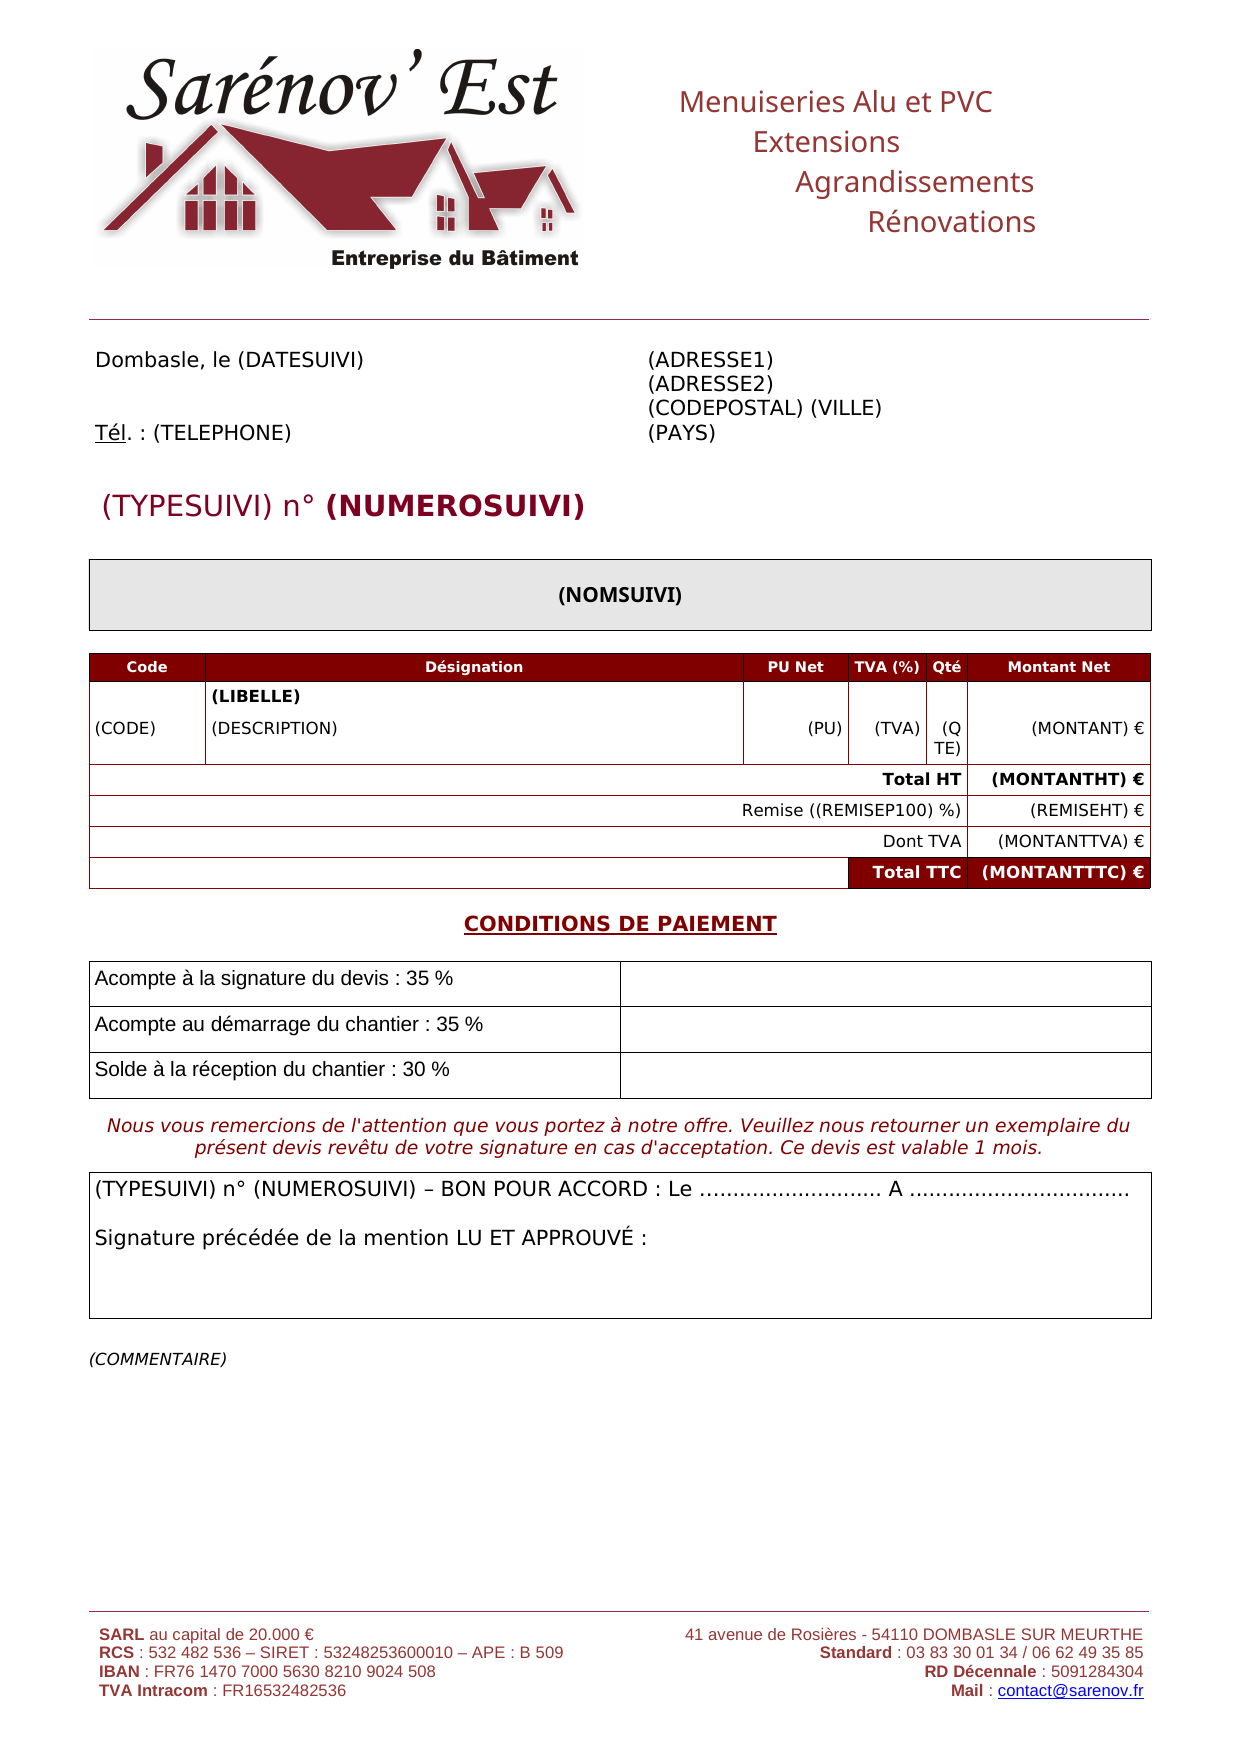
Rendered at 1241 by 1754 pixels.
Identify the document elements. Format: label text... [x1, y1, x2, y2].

table_cell [90, 858, 848, 888]
table_cell (PU) [744, 682, 848, 764]
table_header PU Net [744, 654, 848, 681]
table_header (TYPESUIVI) n° (NUMEROSUIVI) – BON POUR ACCORD : Le …......................... A .................................. Signature précédée de la mention LU ET APPROUVÉ : [90, 1173, 1151, 1318]
table_cell Remise ((REMISEP100) %) [90, 796, 967, 826]
table_cell [621, 1053, 1151, 1098]
table_cell (REMISEHT) € [968, 796, 1150, 826]
table_header Acompte à la signature du devis : 35 % [90, 962, 620, 1006]
table_cell Dont TVA [90, 827, 967, 857]
table_cell (QTE) [927, 682, 967, 764]
table_cell Total TTC [849, 858, 967, 888]
table_cell (MONTANTHT) € [968, 765, 1150, 795]
table_header TVA (%) [849, 654, 926, 681]
picture [93, 49, 584, 269]
text Nous vous remercions de l'attention que vous portez à notre offre. Veuillez nous retourner un exemplaire du présent devis revêtu de votre signature en cas d'acceptation. Ce devis est valable 1 mois. [88, 1115, 1152, 1159]
text (COMMENTAIRE) [88, 1350, 1152, 1369]
table_cell (LIBELLE) (DESCRIPTION) [206, 682, 743, 764]
text (NOMSUIVI) [92, 580, 1149, 608]
table_cell (MONTANTTVA) € [968, 827, 1150, 857]
table_cell Acompte au démarrage du chantier : 35 % [90, 1007, 620, 1052]
table_header Désignation [206, 654, 743, 681]
text CONDITIONS DE PAIEMENT [88, 912, 1152, 937]
table_cell (MONTANTTTC) € [968, 858, 1150, 888]
table_header Montant Net [968, 654, 1150, 681]
table_header Code [90, 654, 205, 681]
table_header [621, 962, 1151, 1006]
table_cell (CODE) [90, 682, 205, 764]
table_cell Total HT [90, 765, 967, 795]
table_cell (MONTANT) € [968, 682, 1150, 764]
table_cell [621, 1007, 1151, 1052]
table_cell (TVA) [849, 682, 926, 764]
table_header Qté [927, 654, 967, 681]
table_cell Solde à la réception du chantier : 30 % [90, 1053, 620, 1098]
